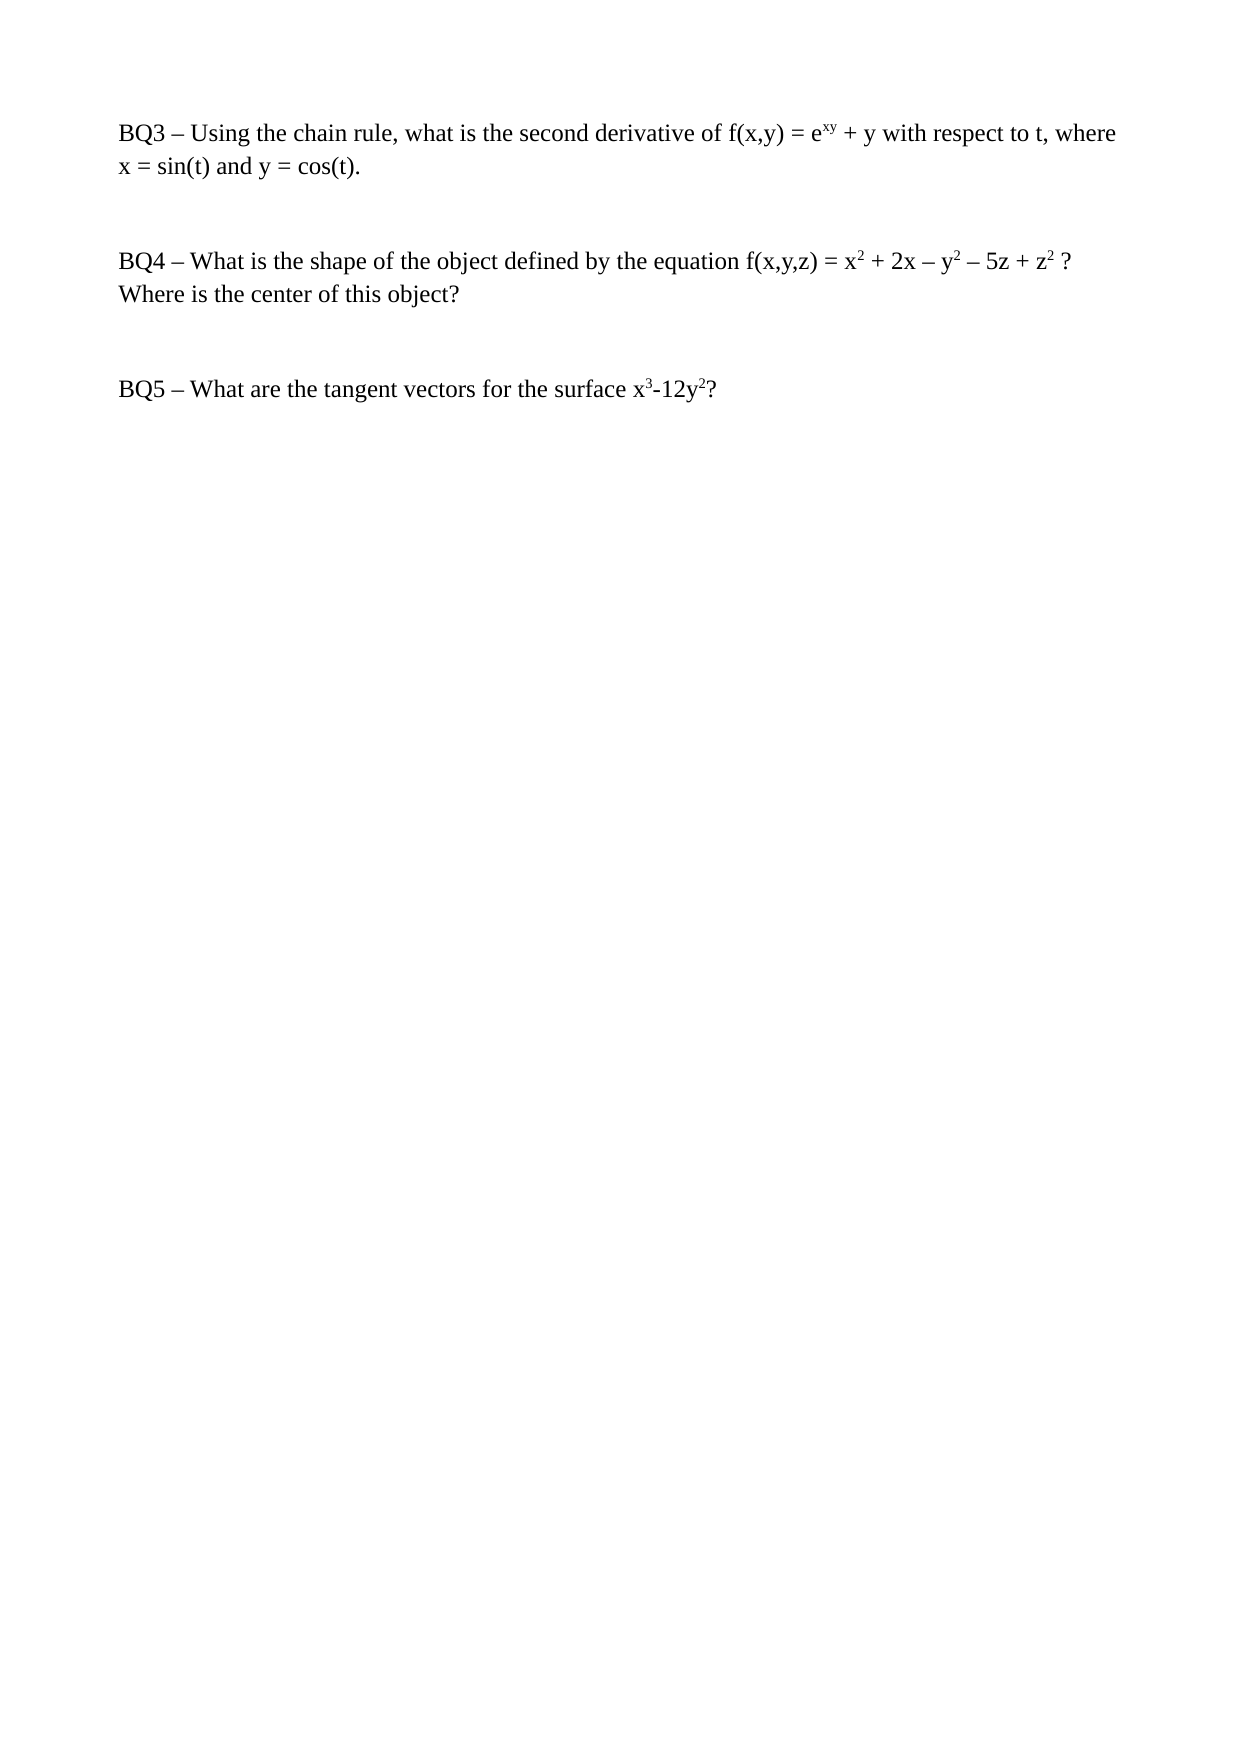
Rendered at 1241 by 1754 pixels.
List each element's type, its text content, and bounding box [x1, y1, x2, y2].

text BQ3 – Using the chain rule, what is the second derivative of f(x,y) = exy + y with respect to t, where x = sin(t) and y = cos(t). [118, 118, 1122, 180]
text BQ5 – What are the tangent vectors for the surface x3-12y2? [118, 374, 1122, 403]
text BQ4 – What is the shape of the object defined by the equation f(x,y,z) = x2 + 2x – y2 – 5z + z2 ? Where is the center of this object? [118, 246, 1122, 308]
